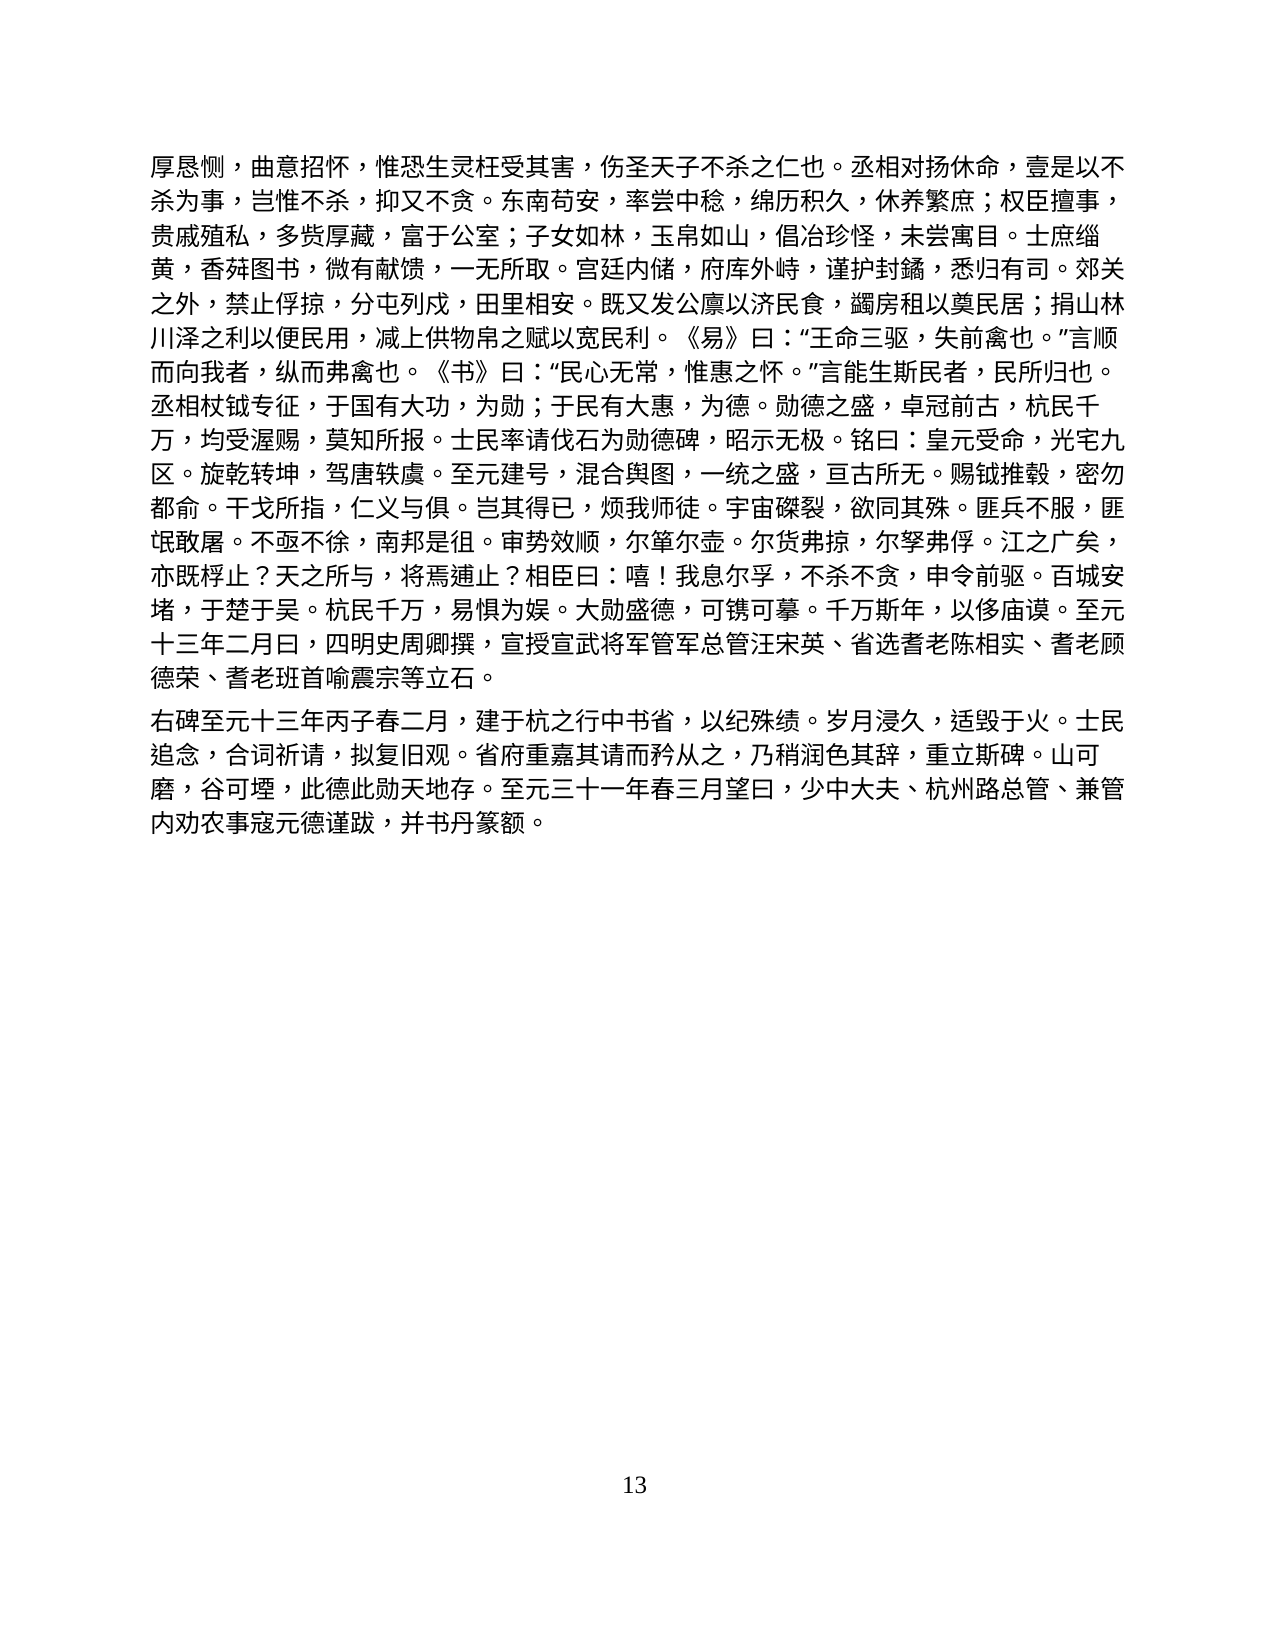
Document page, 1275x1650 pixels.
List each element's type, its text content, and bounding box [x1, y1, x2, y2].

text 厚恳恻，曲意招怀，惟恐生灵枉受其害，伤圣天子不杀之仁也。丞相对扬休命，壹是以不杀为事，岂惟不杀，抑又不贪。东南苟安，率尝中稔，绵历积久，休养繁庶；权臣擅事，贵戚殖私，多赀厚藏，富于公室；子女如林，玉帛如山，倡冶珍怪，未尝寓目。士庶缁黄，香荈图书，微有献馈，一无所取。宫廷内储，府库外峙，谨护封鐍，悉归有司。郊关之外，禁止俘掠，分屯列戍，田里相安。既又发公廪以济民食，蠲房租以奠民居；捐山林川泽之利以便民用，减上供物帛之赋以宽民利。《易》曰：“王命三驱，失前禽也。”言顺而向我者，纵而弗禽也。《书》曰：“民心无常，惟惠之怀。”言能生斯民者，民所归也。丞相杖钺专征，于国有大功，为勋；于民有大惠，为德。勋德之盛，卓冠前古，杭民千万，均受渥赐，莫知所报。士民率请伐石为勋德碑，昭示无极。铭曰：皇元受命，光宅九区。旋乾转坤，驾唐轶虞。至元建号，混合舆图，一统之盛，亘古所无。赐钺推毂，密勿都俞。干戈所指，仁义与俱。岂其得已，烦我师徒。宇宙磔裂，欲同其殊。匪兵不服，匪氓敢屠。不亟不徐，南邦是徂。审势效顺，尔箪尔壶。尔货弗掠，尔孥弗俘。江之广矣，亦既桴止？天之所与，将焉逋止？相臣曰：嘻！我息尔孚，不杀不贪，申令前驱。百城安堵，于楚于吴。杭民千万，易惧为娱。大勋盛德，可镌可摹。千万斯年，以侈庙谟。至元十三年二月曰，四明史周卿撰，宣授宣武将军管军总管汪宋英、省选耆老陈相实、耆老顾德荣、耆老班首喻震宗等立石。 [150, 150, 1125, 695]
text 右碑至元十三年丙子春二月，建于杭之行中书省，以纪殊绩。岁月浸久，适毁于火。士民追念，合词祈请，拟复旧观。省府重嘉其请而矜从之，乃稍润色其辞，重立斯碑。山可磨，谷可堙，此德此勋天地存。至元三十一年春三月望曰，少中大夫、杭州路总管、兼管内劝农事寇元德谨跋，并书丹篆额。 [150, 704, 1125, 840]
